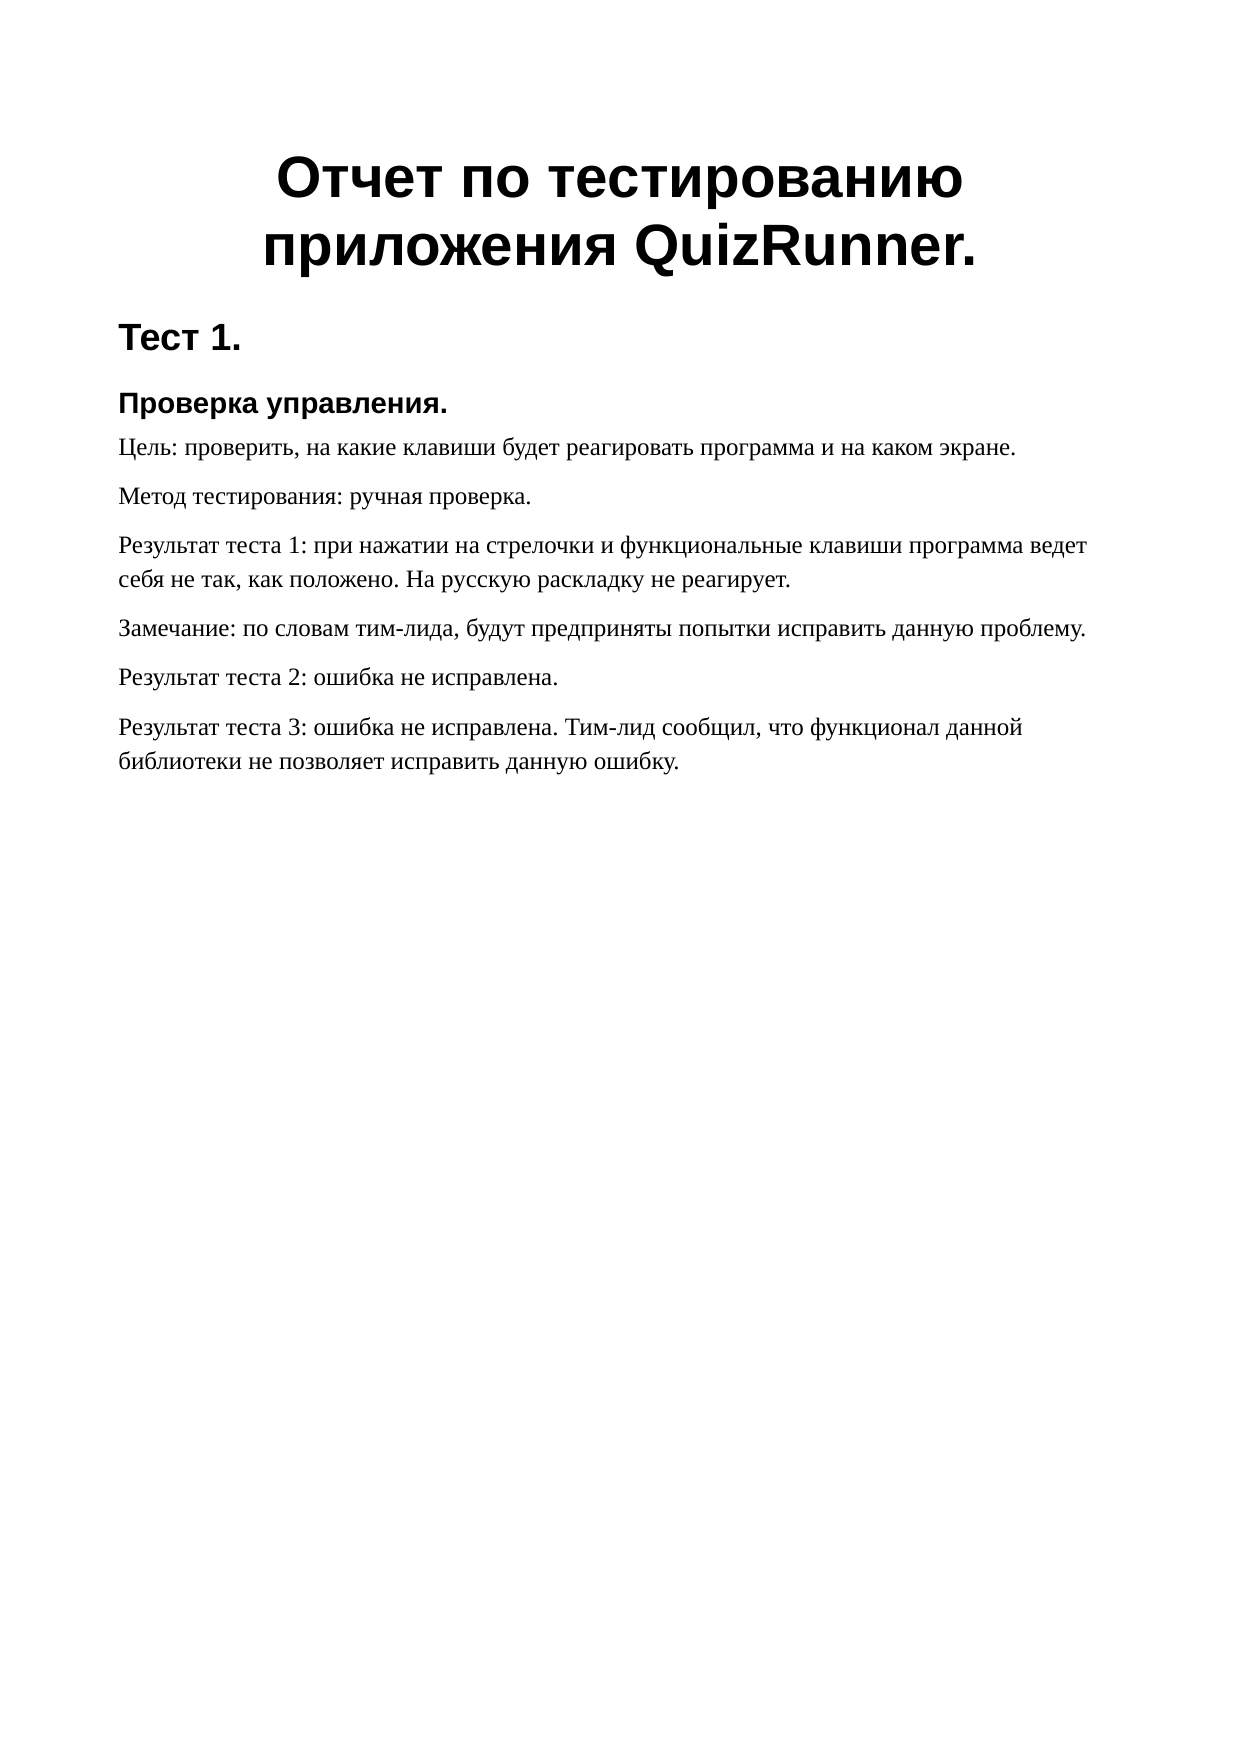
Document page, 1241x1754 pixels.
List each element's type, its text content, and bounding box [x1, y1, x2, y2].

text Результат теста 2: ошибка не исправлена. [118, 662, 1122, 691]
text Цель: проверить, на какие клавиши будет реагировать программа и на каком экране. [118, 432, 1122, 461]
text Замечание: по словам тим-лида, будут предприняты попытки исправить данную проблему. [118, 613, 1122, 642]
text Результат теста 1: при нажатии на стрелочки и функциональные клавиши программа ведет себя не так, как положено. На русскую раскладку не реагирует. [118, 530, 1122, 593]
subtitle Проверка управления. [118, 386, 1122, 419]
subtitle Тест 1. [118, 315, 1122, 358]
text Результат теста 3: ошибка не исправлена. Тим-лид сообщил, что функционал данной библиотеки не позволяет исправить данную ошибку. [118, 712, 1122, 775]
title Отчет по тестированию приложения QuizRunner. [118, 143, 1122, 277]
text Метод тестирования: ручная проверка. [118, 481, 1122, 509]
